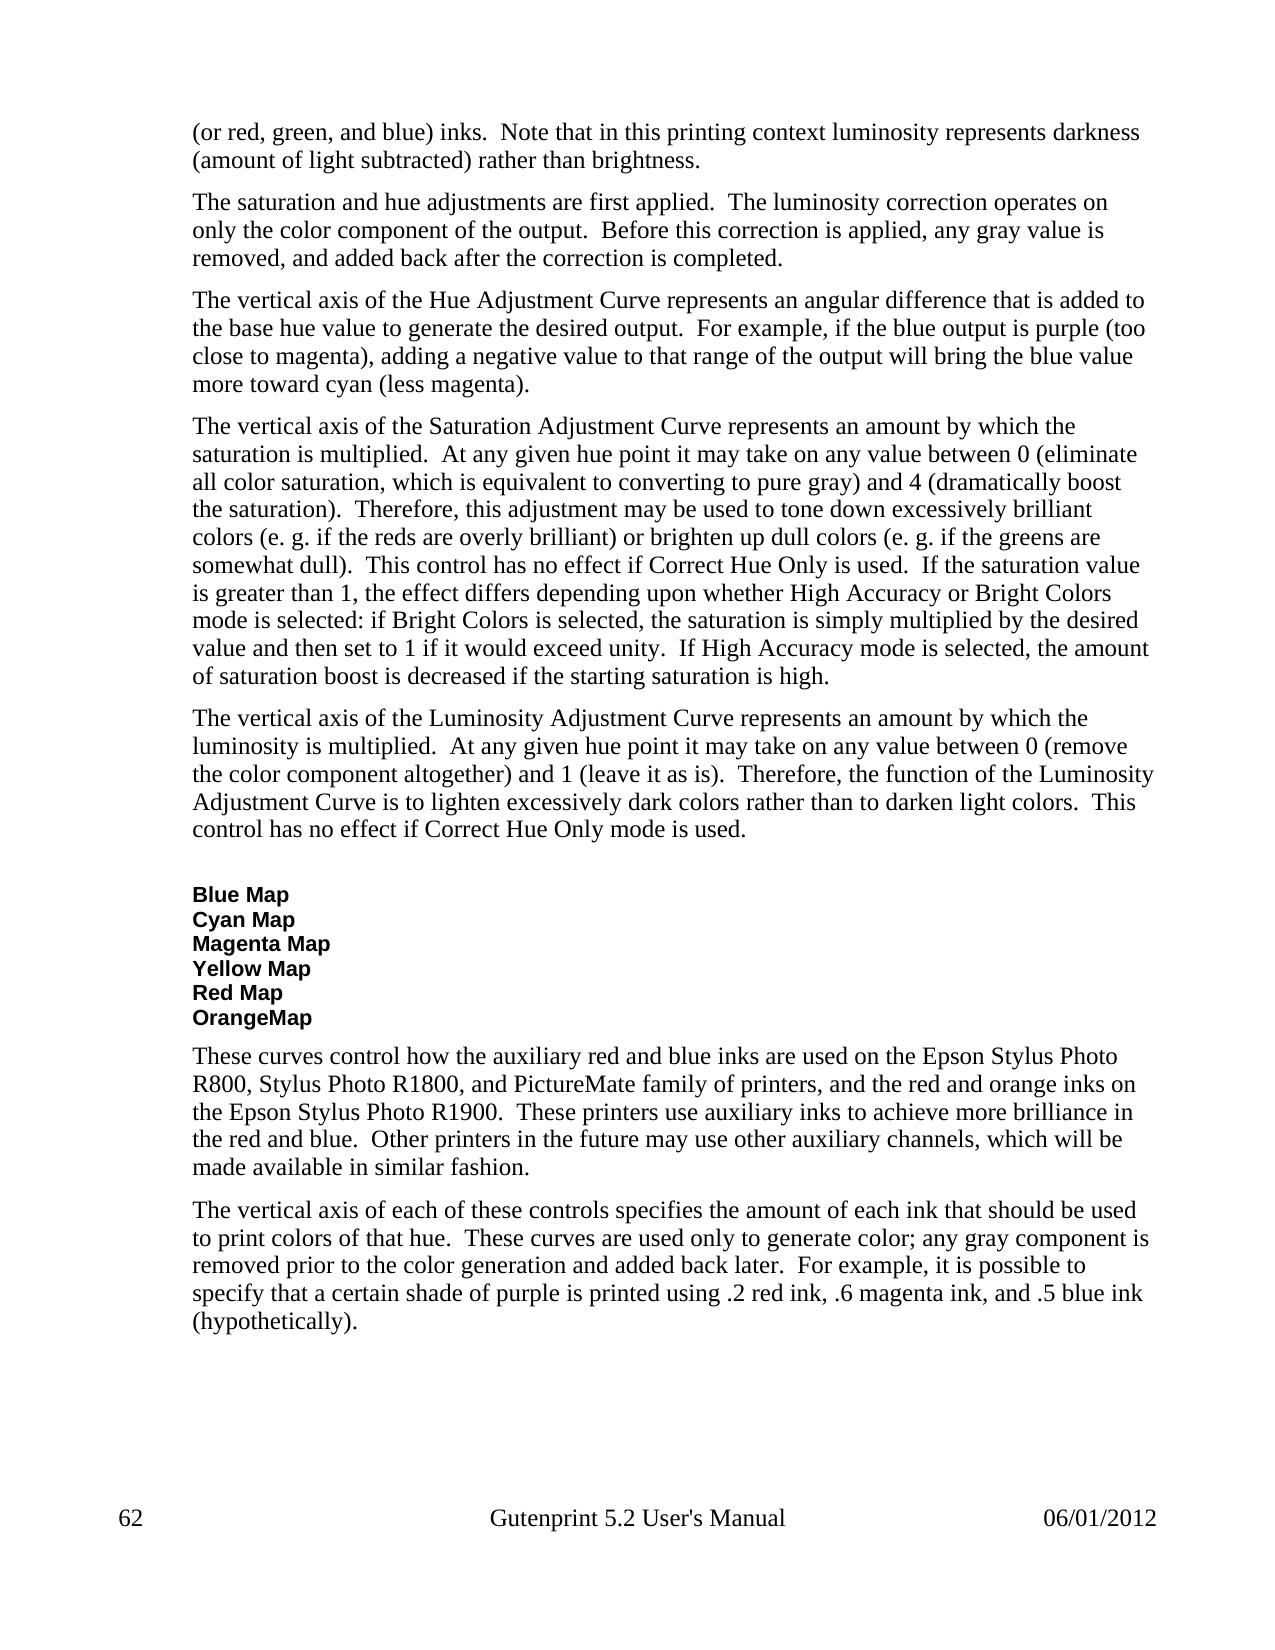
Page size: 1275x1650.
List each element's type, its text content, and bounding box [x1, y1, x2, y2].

text The vertical axis of the Hue Adjustment Curve represents an angular difference that is added to the base hue value to generate the desired output. For example, if the blue output is purple (too close to magenta), adding a negative value to that range of the output will bring the blue value more toward cyan (less magenta). [192, 287, 1157, 397]
text The vertical axis of each of these controls specifies the amount of each ink that should be used to print colors of that hue. These curves are used only to generate color; any gray component is removed prior to the color generation and added back later. For example, it is possible to specify that a certain shade of purple is printed using .2 red ink, .6 magenta ink, and .5 blue ink (hypothetically). [192, 1196, 1157, 1334]
text The saturation and hue adjustments are first applied. The luminosity correction operates on only the color component of the output. Before this correction is applied, any gray value is removed, and added back after the correction is completed. [192, 188, 1157, 272]
text These curves control how the auxiliary red and blue inks are used on the Epson Stylus Photo R800, Stylus Photo R1800, and PictureMate family of printers, and the red and orange inks on the Epson Stylus Photo R1900. These printers use auxiliary inks to achieve more brilliance in the red and blue. Other printers in the future may use other auxiliary channels, which will be made available in similar fashion. [192, 1042, 1157, 1181]
text The vertical axis of the Luminosity Adjustment Curve represents an amount by which the luminosity is multiplied. At any given hue point it may take on any value between 0 (remove the color component altogether) and 1 (leave it as is). Therefore, the function of the Luminosity Adjustment Curve is to lighten excessively dark colors rather than to darken light colors. This control has no effect if Correct Hue Only mode is used. [192, 704, 1157, 843]
text The vertical axis of the Saturation Adjustment Curve represents an amount by which the saturation is multiplied. At any given hue point it may take on any value between 0 (eliminate all color saturation, which is equivalent to converting to pure gray) and 4 (dramatically boost the saturation). Therefore, this adjustment may be used to tone down excessively brilliant colors (e. g. if the reds are overly brilliant) or brighten up dull colors (e. g. if the greens are somewhat dull). This control has no effect if Correct Hue Only is used. If the saturation value is greater than 1, the effect differs depending upon whether High Accuracy or Bright Colors mode is selected: if Bright Colors is selected, the saturation is simply multiplied by the desired value and then set to 1 if it would exceed unity. If High Accuracy mode is selected, the amount of saturation boost is decreased if the starting saturation is high. [192, 412, 1157, 689]
subtitle Blue Map Cyan Map Magenta Map Yellow Map Red Map OrangeMap [192, 883, 1157, 1030]
text (or red, green, and blue) inks. Note that in this printing context luminosity represents darkness (amount of light subtracted) rather than brightness. [192, 118, 1157, 173]
